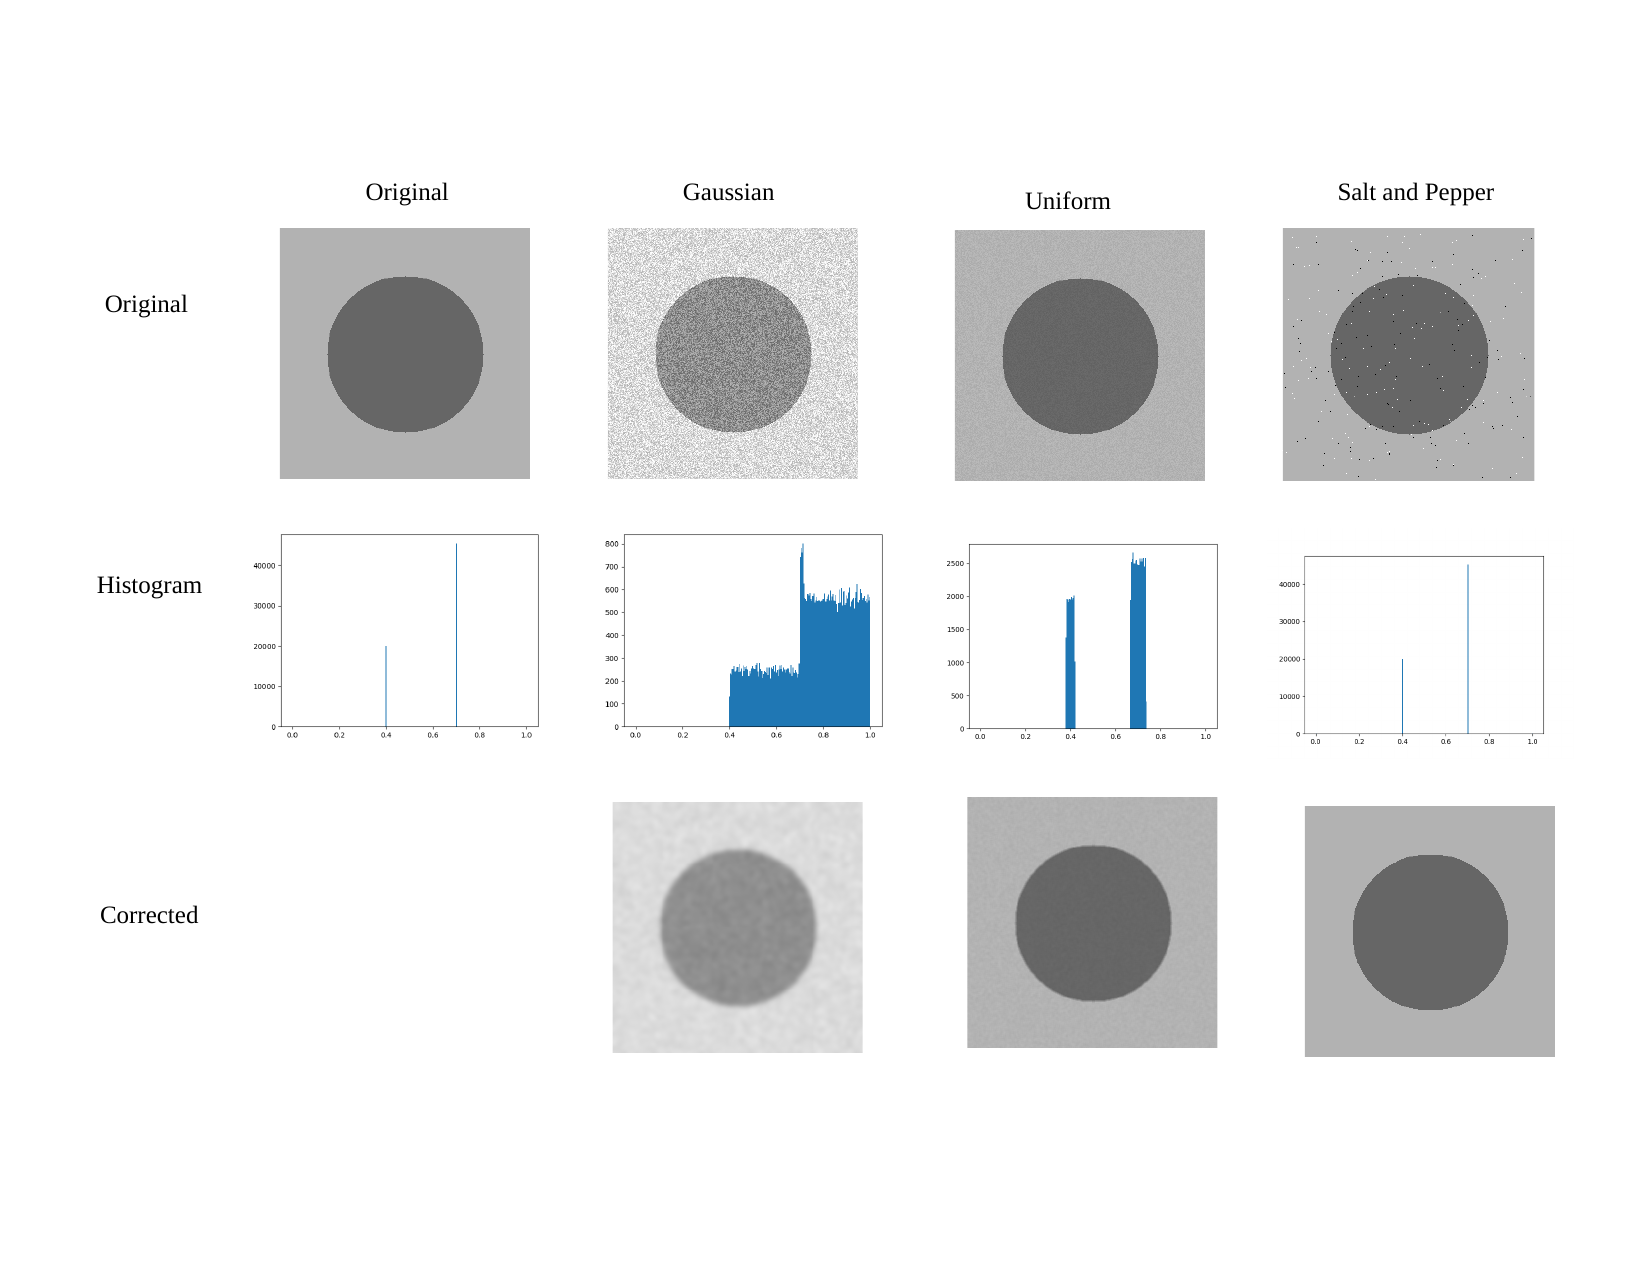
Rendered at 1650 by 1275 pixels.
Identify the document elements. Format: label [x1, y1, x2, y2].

picture [967, 797, 1218, 1048]
picture [582, 504, 915, 754]
picture [1266, 528, 1574, 759]
picture [1304, 806, 1555, 1057]
picture [612, 802, 863, 1053]
picture [607, 228, 858, 479]
picture [279, 228, 530, 479]
picture [239, 504, 571, 754]
picture [929, 515, 1249, 755]
picture [1282, 228, 1535, 481]
picture [954, 230, 1205, 481]
